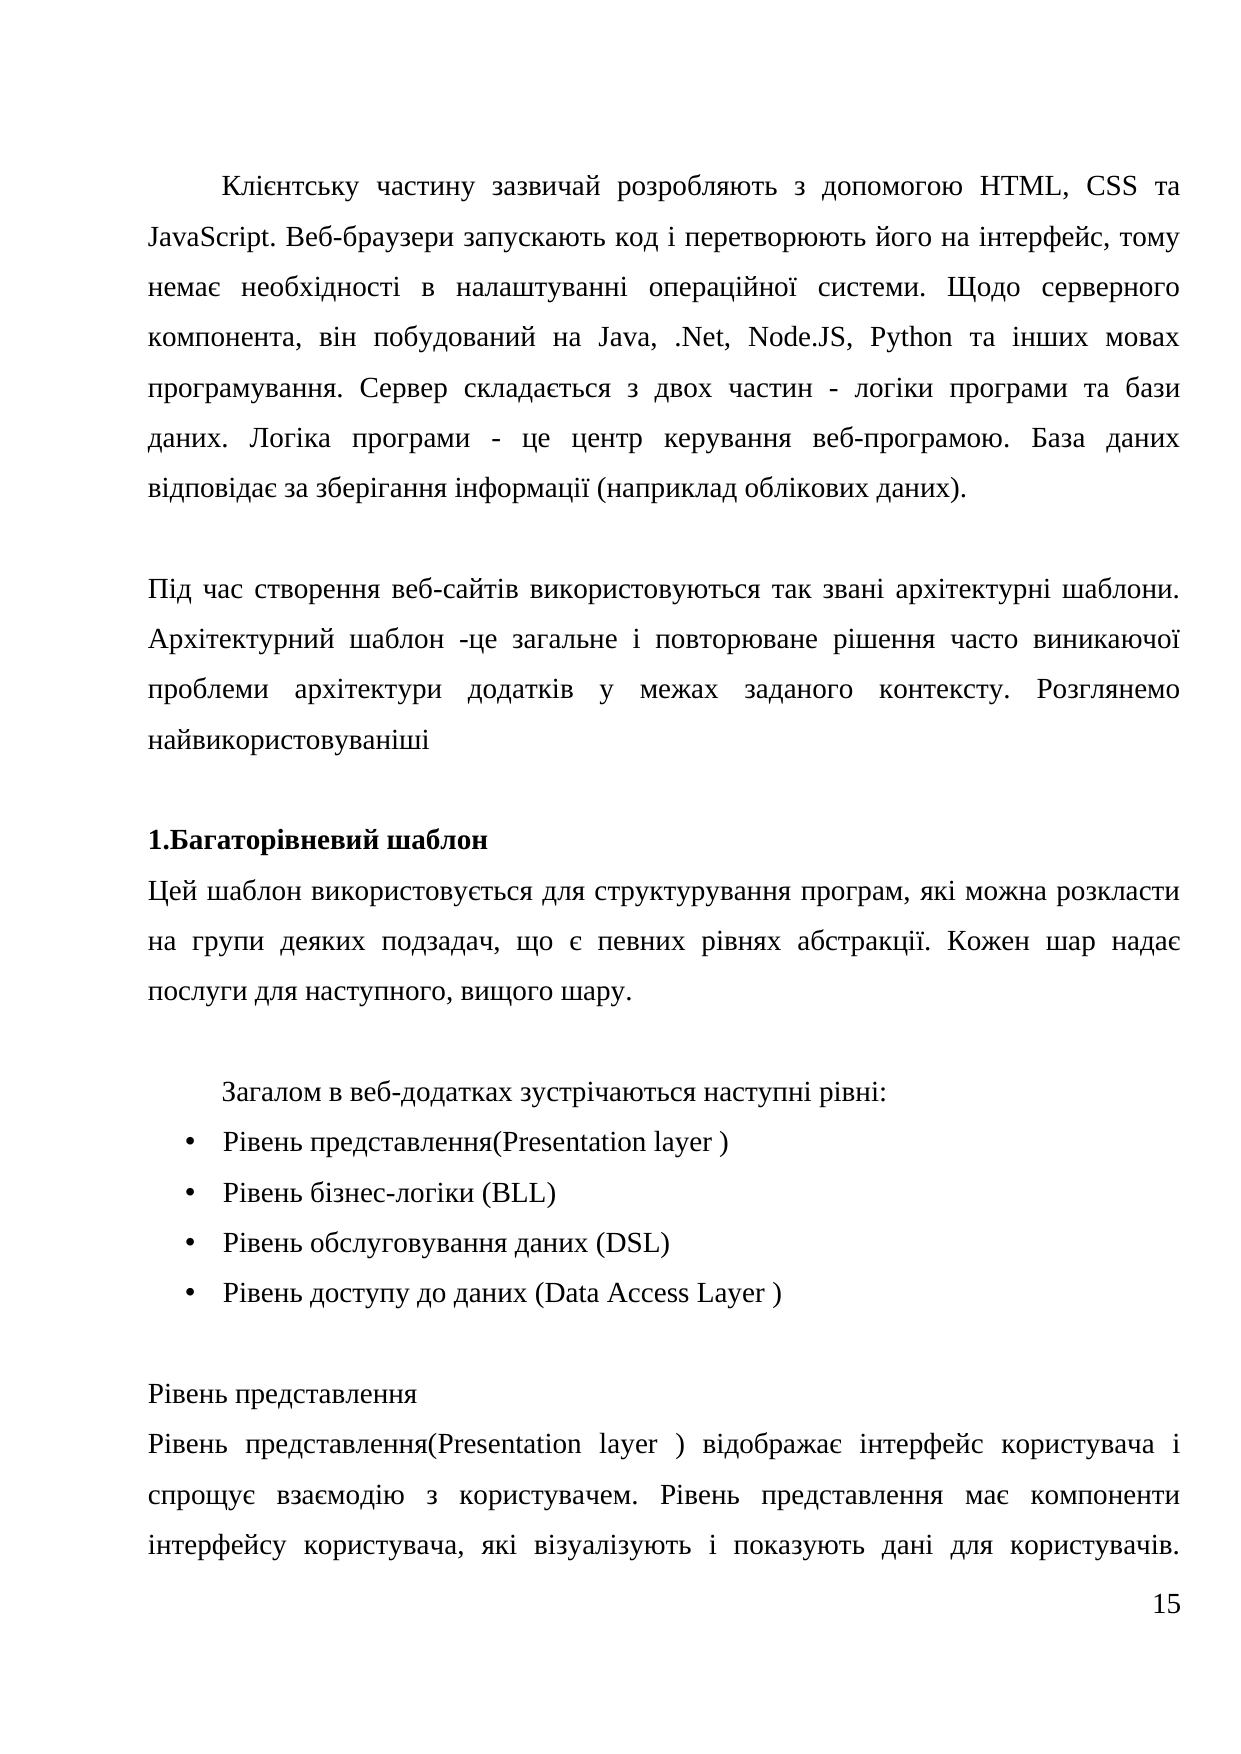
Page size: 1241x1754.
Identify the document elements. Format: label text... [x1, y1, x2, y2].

list Рівень представлення(Presentation layer ) [185, 1124, 1181, 1158]
list Рівень обслуговування даних (DSL) [185, 1225, 1181, 1259]
text Рівень представлення(Presentation layer ) відображає інтерфейс користувача і спрощує взаємодію з користувачем. Рівень представлення має компоненти інтерфейсу користувача, які візуалізують і показують дані для користувачів. [148, 1427, 1181, 1561]
text Під час створення веб-сайтів використовуються так звані архітектурні шаблони. Архітектурний шаблон -це загальне і повторюване рішення часто виникаючої проблеми архітектури додатків у межах заданого контексту. Розглянемо найвикористовуваніші [148, 571, 1181, 755]
text Рівень представлення [148, 1376, 1181, 1410]
text Загалом в веб-додатках зустрічаються наступні рівні: [148, 1074, 1181, 1108]
text Клієнтську частину зазвичай розробляють з допомогою HTML, CSS та JavaScript. Веб-браузери запускають код і перетворюють його на інтерфейс, тому немає необхідності в налаштуванні операційної системи. Щодо серверного компонента, він побудований на Java, .Net, Node.JS, Python та інших мовах програмування. Сервер складається з двох частин - логіки програми та бази даних. Логіка програми - це центр керування веб-програмою. База даних відповідає за зберігання інформації (наприклад облікових даних). [148, 168, 1181, 504]
text 1.Багаторівневий шаблон [148, 822, 1181, 856]
list Рівень доступу до даних (Data Access Layer ) [185, 1276, 1181, 1309]
list Рівень бізнес-логіки (BLL) [185, 1175, 1181, 1208]
text Цей шаблон використовується для структурування програм, які можна розкласти на групи деяких подзадач, що є певних рівнях абстракції. Кожен шар надає послуги для наступного, вищого шару. [148, 873, 1181, 1007]
